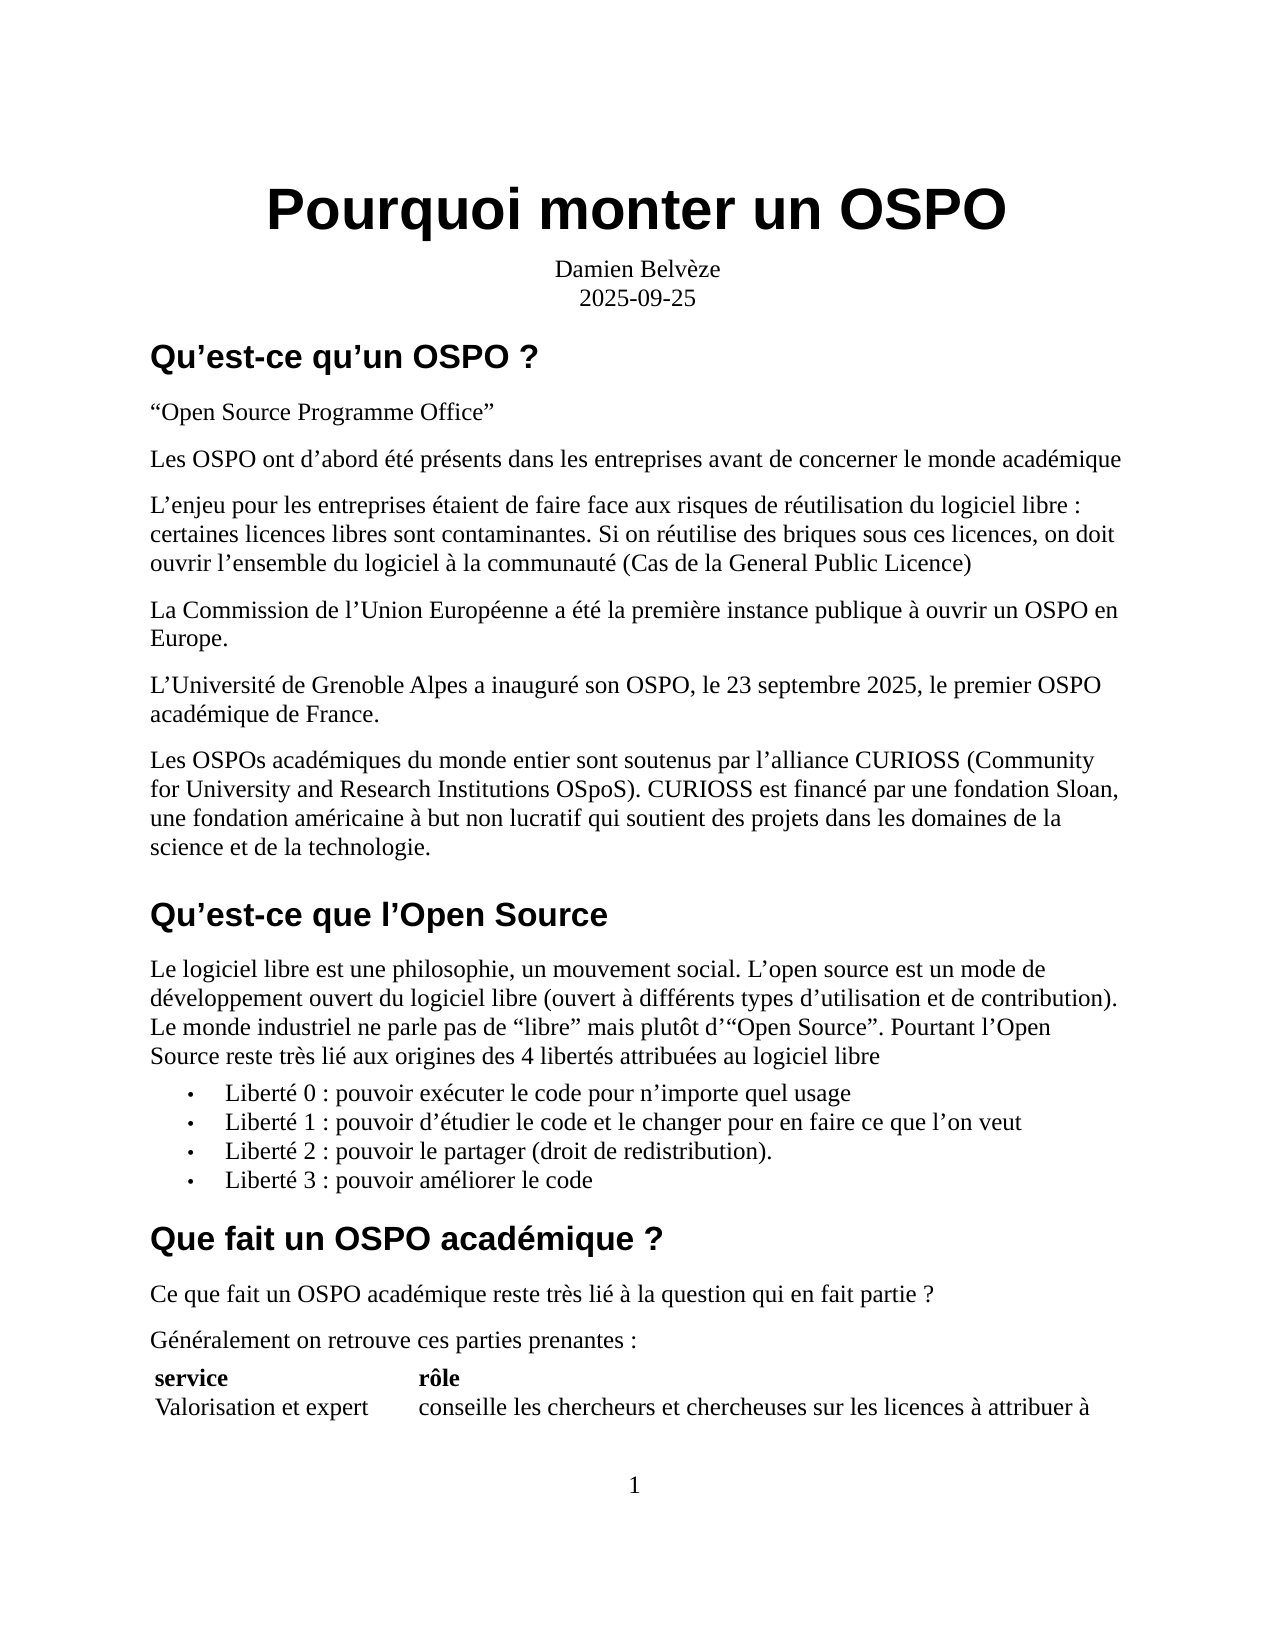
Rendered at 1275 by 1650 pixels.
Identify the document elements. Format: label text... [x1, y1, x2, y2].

text La Commission de l’Union Européenne a été la première instance publique à ouvrir un OSPO en Europe. [150, 595, 1125, 652]
list Liberté 0 : pouvoir exécuter le code pour n’importe quel usage [187, 1078, 1125, 1107]
title Pourquoi monter un OSPO [150, 175, 1125, 242]
table_cell Valorisation et expert [150, 1392, 414, 1421]
text L’Université de Grenoble Alpes a inauguré son OSPO, le 23 septembre 2025, le premier OSPO académique de France. [150, 670, 1125, 728]
table_cell conseille les chercheurs et chercheuses sur les licences à attribuer à [414, 1392, 1125, 1421]
subtitle Que fait un OSPO académique ? [150, 1218, 1125, 1257]
text 2025-09-25 [150, 283, 1125, 312]
subtitle Qu’est-ce que l’Open Source [150, 894, 1125, 933]
text L’enjeu pour les entreprises étaient de faire face aux risques de réutilisation du logiciel libre : certaines licences libres sont contaminantes. Si on réutilise des briques sous ces licences, on doit ouvrir l’ensemble du logiciel à la communauté (Cas de la General Public Licence) [150, 491, 1125, 577]
list Liberté 1 : pouvoir d’étudier le code et le changer pour en faire ce que l’on veut [187, 1107, 1125, 1136]
list Liberté 3 : pouvoir améliorer le code [187, 1165, 1125, 1193]
text “Open Source Programme Office” [150, 397, 1125, 426]
text Généralement on retrouve ces parties prenantes : [150, 1325, 1125, 1354]
subtitle Qu’est-ce qu’un OSPO ? [150, 337, 1125, 376]
text Ce que fait un OSPO académique reste très lié à la question qui en fait partie ? [150, 1279, 1125, 1307]
table_header rôle [414, 1363, 1125, 1392]
text Les OSPOs académiques du monde entier sont soutenus par l’alliance CURIOSS (Community for University and Research Institutions OSpoS). CURIOSS est financé par une fondation Sloan, une fondation américaine à but non lucratif qui soutient des projets dans les domaines de la science et de la technologie. [150, 746, 1125, 861]
list Liberté 2 : pouvoir le partager (droit de redistribution). [187, 1136, 1125, 1165]
text Les OSPO ont d’abord été présents dans les entreprises avant de concerner le monde académique [150, 444, 1125, 473]
text Damien Belvèze [150, 254, 1125, 283]
text Le logiciel libre est une philosophie, un mouvement social. L’open source est un mode de développement ouvert du logiciel libre (ouvert à différents types d’utilisation et de contribution). Le monde industriel ne parle pas de “libre” mais plutôt d’“Open Source”. Pourtant l’Open Source reste très lié aux origines des 4 libertés attribuées au logiciel libre [150, 954, 1125, 1069]
table_header service [150, 1363, 414, 1392]
